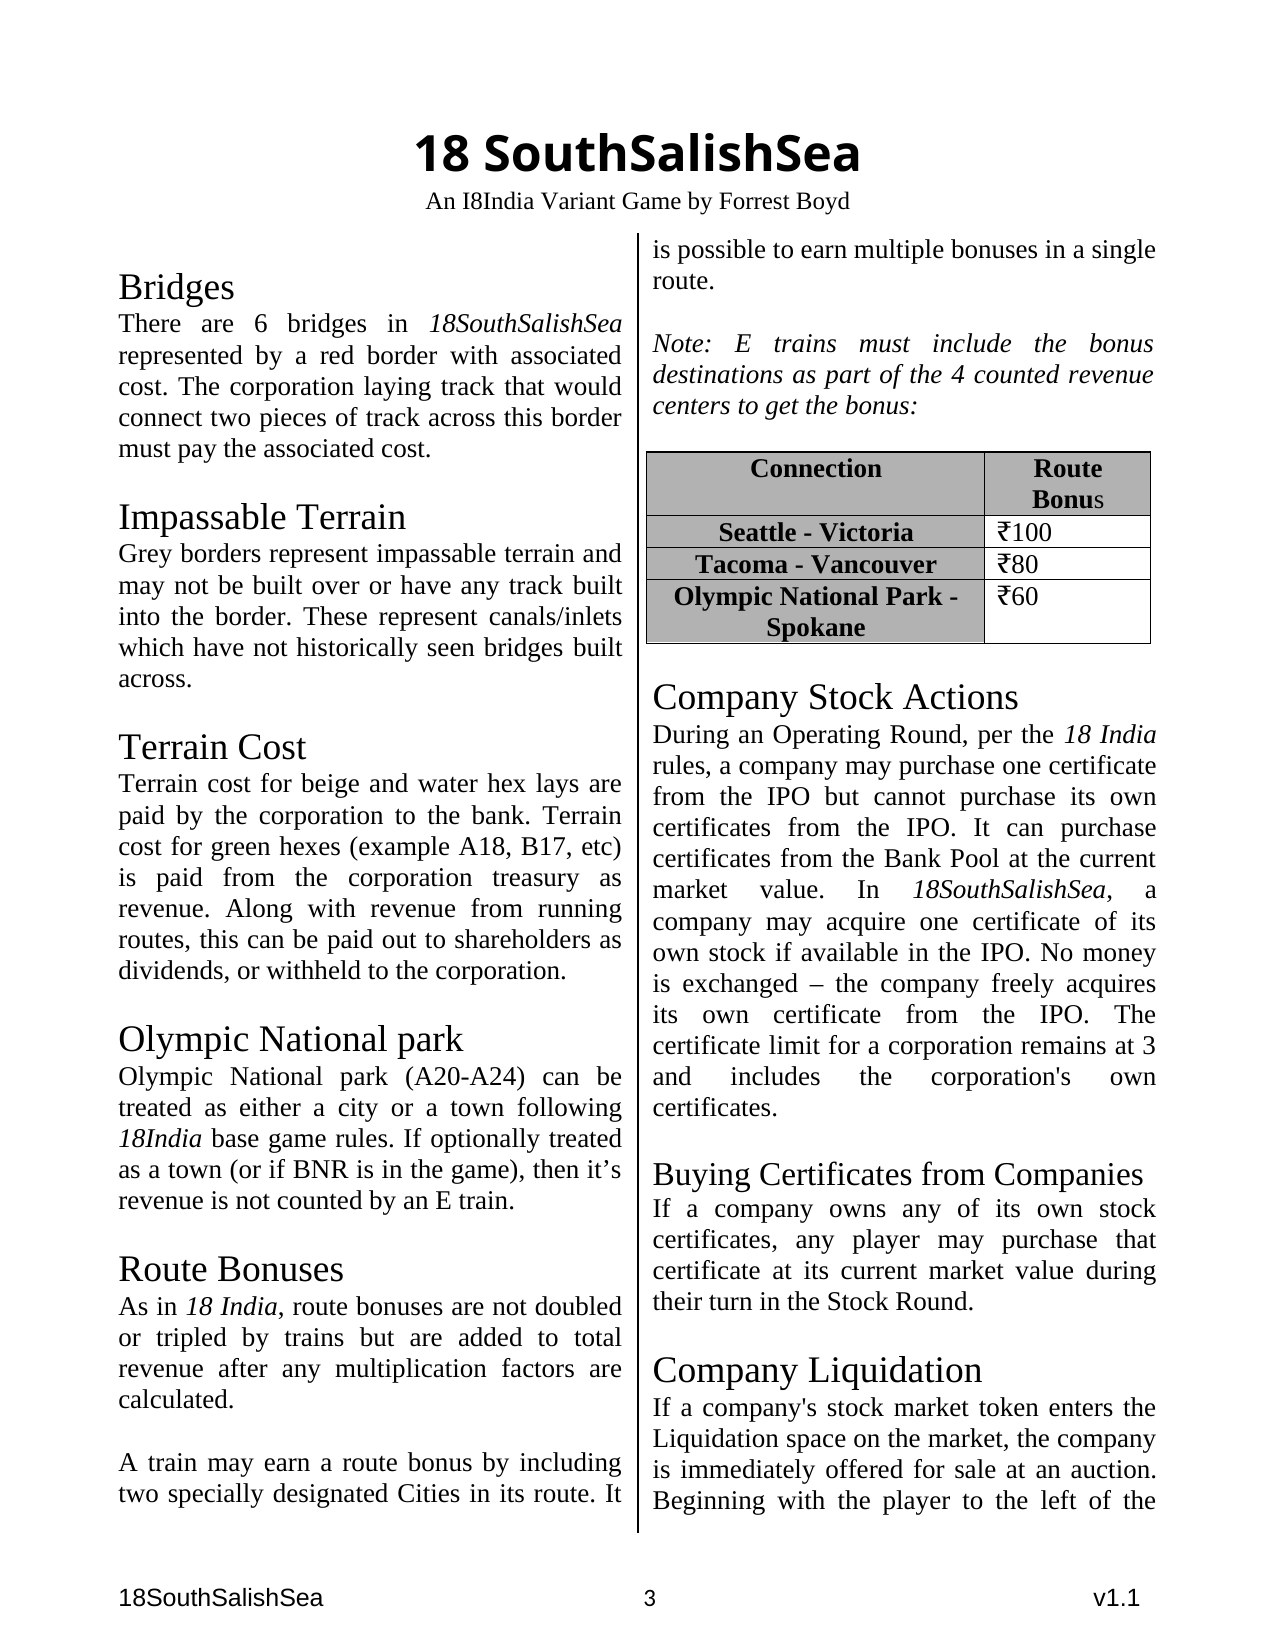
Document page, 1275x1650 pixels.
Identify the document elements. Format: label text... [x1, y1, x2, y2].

text As in 18 India, route bonuses are not doubled or tripled by trains but are added to total revenue after any multiplication factors are calculated. [118, 1290, 622, 1414]
text Impassable Terrain [118, 494, 622, 538]
text If a company's stock market token enters the Liquidation space on the market, the company is immediately offered for sale at an auction. Beginning with the player to the left of the [652, 1391, 1157, 1516]
text A train may earn a route bonus by including two specially designated Cities in its route. It [118, 1446, 622, 1508]
text Buying Certificates from Companies [652, 1154, 1157, 1192]
text Company Stock Actions [652, 674, 1157, 718]
table_header Route Bonus [985, 453, 1150, 515]
table_cell Seattle - Victoria [647, 516, 984, 547]
table_cell Olympic National Park - Spokane [647, 580, 984, 642]
text During an Operating Round, per the 18 India rules, a company may purchase one certificate from the IPO but cannot purchase its own certificates from the IPO. It can purchase certificates from the Bank Pool at the current market value. In 18SouthSalishSea, a company may acquire one certificate of its own stock if available in the IPO. No money is exchanged – the company freely acquires its own certificate from the IPO. The certificate limit for a corporation remains at 3 and includes the corporation's own certificates. [652, 718, 1157, 1123]
table_cell Tacoma - Vancouver [647, 548, 984, 579]
text is possible to earn multiple bonuses in a single route. [652, 233, 1157, 296]
text Company Liquidation [652, 1348, 1157, 1391]
text Olympic National park [118, 1017, 622, 1060]
text Note: E trains must include the bonus destinations as part of the 4 counted revenue centers to get the bonus: [652, 327, 1157, 420]
table_cell ₹60 [985, 580, 1150, 642]
table_cell ₹80 [985, 548, 1150, 579]
text Terrain cost for beige and water hex lays are paid by the corporation to the bank. Terrain cost for green hexes (example A18, B17, etc) is paid from the corporation treasury as revenue. Along with revenue from running routes, this can be paid out to shareholders as dividends, or withheld to the corporation. [118, 768, 622, 986]
table_cell ₹100 [985, 516, 1150, 547]
text Olympic National park (A20-A24) can be treated as either a city or a town following 18India base game rules. If optionally treated as a town (or if BNR is in the game), then it’s revenue is not counted by an E train. [118, 1060, 622, 1216]
text Bridges [118, 264, 622, 308]
text If a company owns any of its own stock certificates, any player may purchase that certificate at its current market value during their turn in the Stock Round. [652, 1192, 1157, 1317]
text Grey borders represent impassable terrain and may not be built over or have any track built into the border. These represent canals/inlets which have not historically seen bridges built across. [118, 538, 622, 693]
table_header Connection [647, 453, 984, 515]
text There are 6 bridges in 18SouthSalishSea represented by a red border with associated cost. The corporation laying track that would connect two pieces of track across this border must pay the associated cost. [118, 308, 622, 463]
text Terrain Cost [118, 724, 622, 768]
text Route Bonuses [118, 1247, 622, 1290]
